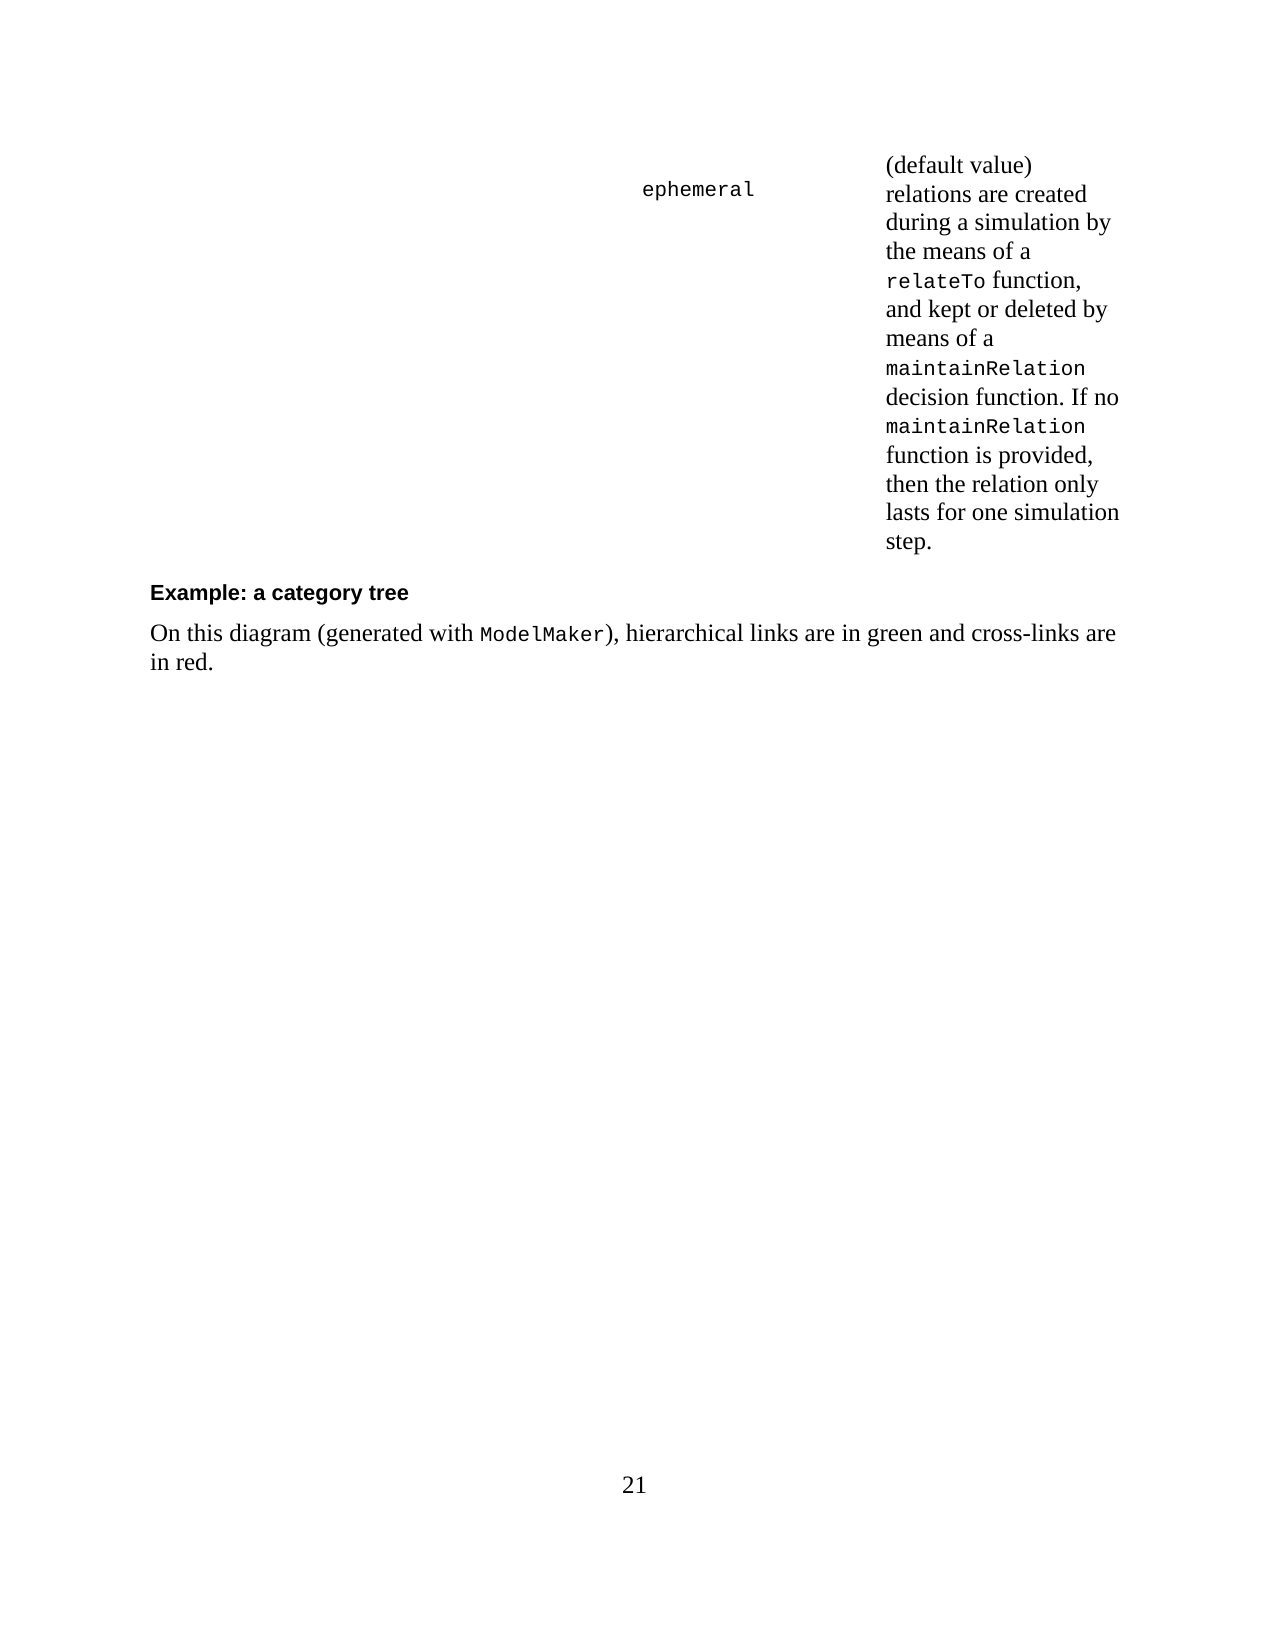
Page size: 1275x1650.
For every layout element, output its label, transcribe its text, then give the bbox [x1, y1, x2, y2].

table_cell ephemeral [638, 179, 881, 555]
table_header (default value) [881, 150, 1125, 179]
subtitle Example: a category tree [150, 580, 1125, 605]
table_header [638, 150, 881, 179]
table_header [150, 150, 637, 555]
text On this diagram (generated with ModelMaker), hierarchical links are in green and cross-links are in red. [150, 618, 1125, 676]
table_cell relations are created during a simulation by the means of a relateTo function, and kept or deleted by means of a maintainRelation decision function. If no maintainRelation function is provided, then the relation only lasts for one simulation step. [881, 179, 1125, 555]
